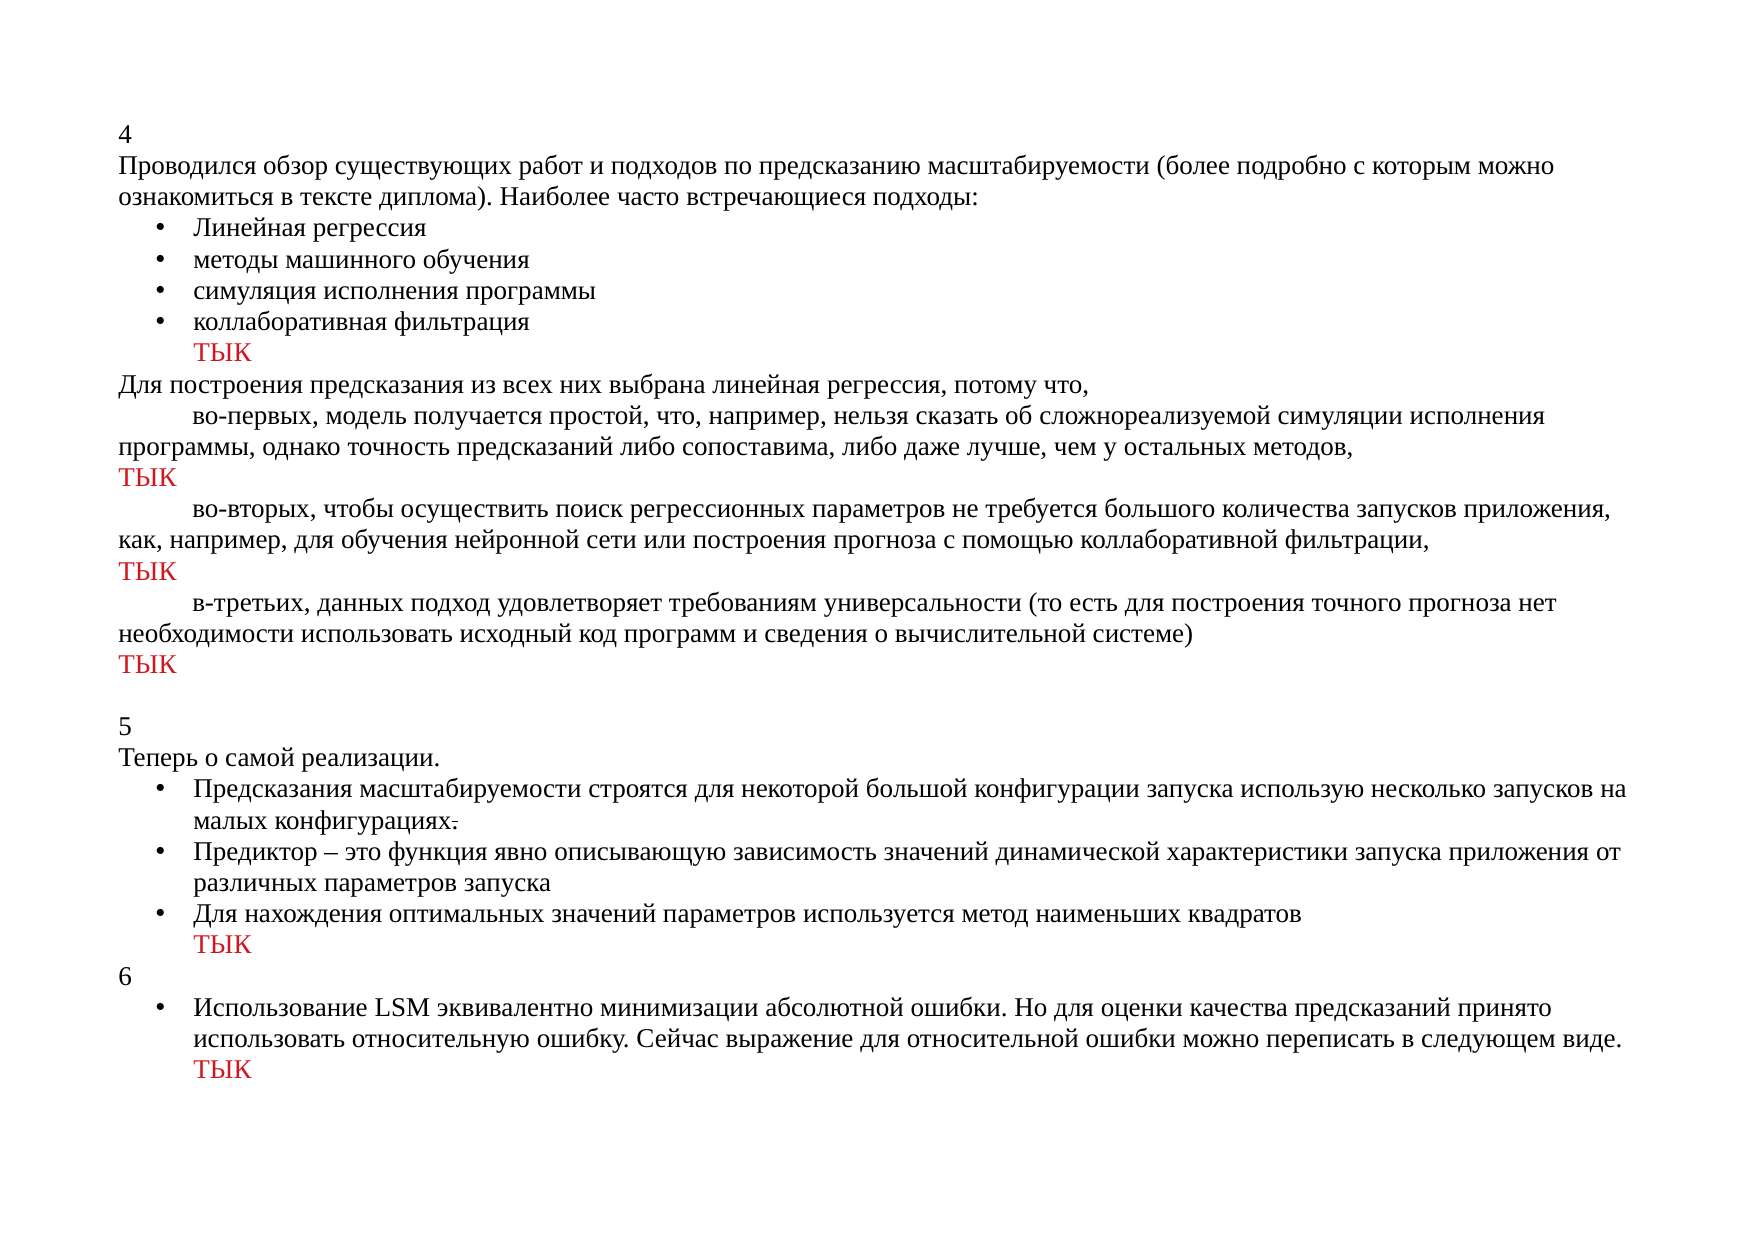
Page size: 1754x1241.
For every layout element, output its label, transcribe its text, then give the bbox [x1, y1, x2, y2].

list ТЫК [156, 337, 1636, 368]
text 6 [118, 960, 1636, 991]
list Использование LSM эквивалентно минимизации абсолютной ошибки. Но для оценки качества предсказаний принято использовать относительную ошибку. Сейчас выражение для относительной ошибки можно переписать в следующем виде. [156, 991, 1636, 1053]
text в-третьих, данных подход удовлетворяет требованиям универсальности (то есть для построения точного прогноза нет необходимости использовать исходный код программ и сведения о вычислительной системе) [118, 586, 1636, 648]
text во-вторых, чтобы осуществить поиск регрессионных параметров не требуется большого количества запусков приложения, как, например, для обучения нейронной сети или построения прогноза с помощью коллаборативной фильтрации, [118, 492, 1636, 554]
list коллаборативная фильтрация [156, 305, 1636, 337]
list ТЫК [156, 929, 1636, 960]
text ТЫК [118, 648, 1636, 679]
text ТЫК [118, 461, 1636, 492]
text ТЫК [118, 554, 1636, 586]
text 4 [118, 118, 1636, 149]
list Предиктор – это функция явно описывающую зависимость значений динамической характеристики запуска приложения от различных параметров запуска [156, 835, 1636, 897]
list методы машинного обучения [156, 243, 1636, 274]
text во-первых, модель получается простой, что, например, нельзя сказать об сложнореализуемой симуляции исполнения программы, однако точность предсказаний либо сопоставима, либо даже лучше, чем у остальных методов, [118, 399, 1636, 461]
list Линейная регрессия [156, 212, 1636, 243]
list Для нахождения оптимальных значений параметров используется метод наименьших квадратов [156, 897, 1636, 929]
text Для построения предсказания из всех них выбрана линейная регрессия, потому что, [118, 368, 1636, 399]
text Теперь о самой реализации. [118, 741, 1636, 773]
list симуляция исполнения программы [156, 274, 1636, 305]
text 5 [118, 710, 1636, 741]
list Предсказания масштабируемости строятся для некоторой большой конфигурации запуска использую несколько запусков на малых конфигурациях. [156, 773, 1636, 835]
list ТЫК [156, 1053, 1636, 1084]
text Проводился обзор существующих работ и подходов по предсказанию масштабируемости (более подробно с которым можно ознакомиться в тексте диплома). Наиболее часто встречающиеся подходы: [118, 149, 1636, 212]
